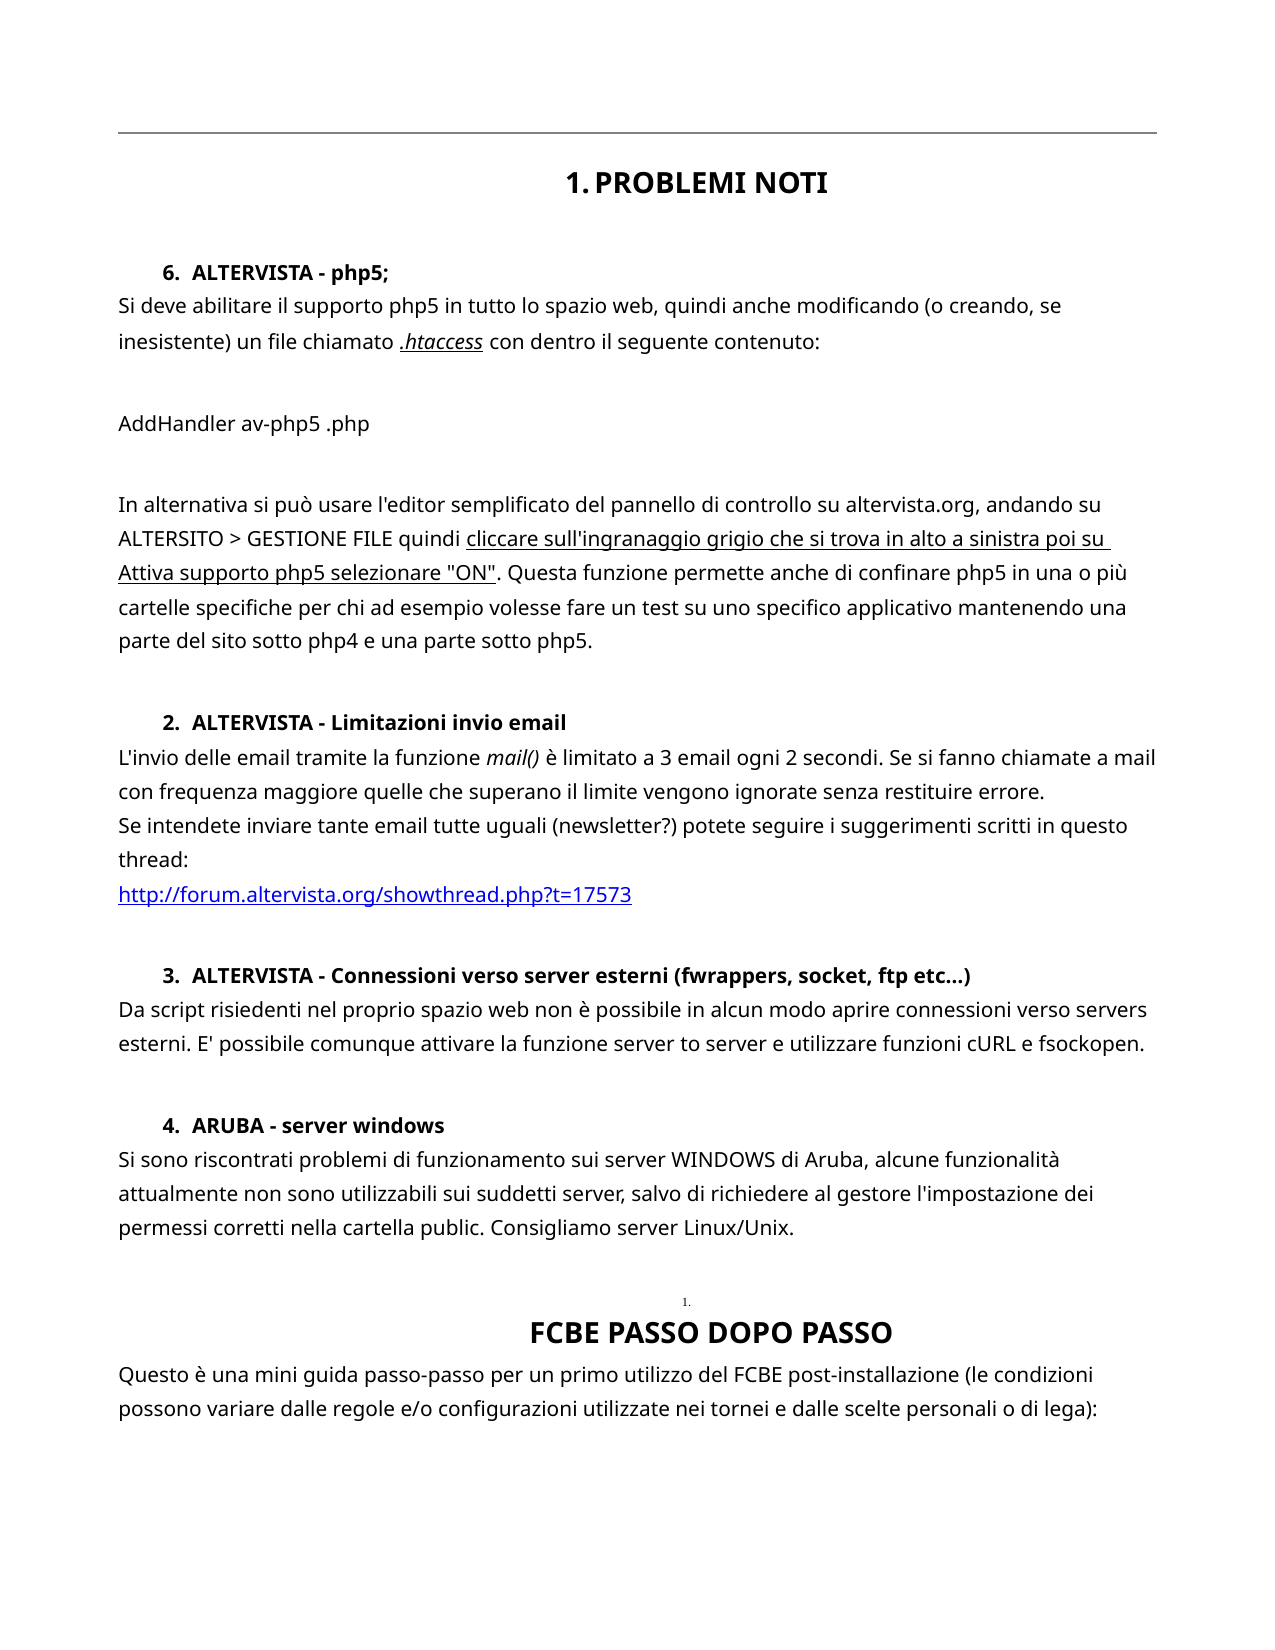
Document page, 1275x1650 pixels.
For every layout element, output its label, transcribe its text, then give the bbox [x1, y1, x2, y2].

text In alternativa si può usare l'editor semplificato del pannello di controllo su altervista.org, andando su ALTERSITO > GESTIONE FILE quindi cliccare sull'ingranaggio grigio che si trova in alto a sinistra poi su Attiva supporto php5 selezionare "ON". Questa funzione permette anche di confinare php5 in una o più cartelle specifiche per chi ad esempio volesse fare un test su uno specifico applicativo mantenendo una parte del sito sotto php4 e una parte sotto php5. [118, 490, 1157, 655]
text Questo è una mini guida passo-passo per un primo utilizzo del FCBE post-installazione (le condizioni possono variare dalle regole e/o configurazioni utilizzate nei tornei e dalle scelte personali o di lega): [118, 1360, 1157, 1422]
list ALTERVISTA - php5; [162, 258, 1157, 286]
subtitle PROBLEMI NOTI [236, 162, 1157, 202]
list ALTERVISTA - Limitazioni invio email [162, 708, 1157, 737]
subtitle FCBE PASSO DOPO PASSO [236, 1312, 1157, 1352]
text AddHandler av-php5 .php [118, 409, 1157, 437]
text http://forum.altervista.org/showthread.php?t=17573 [118, 880, 1157, 908]
text Si deve abilitare il supporto php5 in tutto lo spazio web, quindi anche modificando (o creando, se inesistente) un file chiamato .htaccess con dentro il seguente contenuto: [118, 292, 1157, 355]
text L'invio delle email tramite la funzione mail() è limitato a 3 email ogni 2 secondi. Se si fanno chiamate a mail con frequenza maggiore quelle che superano il limite vengono ignorate senza restituire errore. [118, 742, 1157, 806]
text Se intendete inviare tante email tutte uguali (newsletter?) potete seguire i suggerimenti scritti in questo thread: [118, 812, 1157, 874]
list ARUBA - server windows [162, 1111, 1157, 1139]
text Da script risiedenti nel proprio spazio web non è possibile in alcun modo aprire connessioni verso servers esterni. E' possibile comunque attivare la funzione server to server e utilizzare funzioni cURL e fsockopen. [118, 995, 1157, 1058]
list ALTERVISTA - Connessioni verso server esterni (fwrappers, socket, ftp etc…) [162, 961, 1157, 990]
text Si sono riscontrati problemi di funzionamento sui server WINDOWS di Aruba, alcune funzionalità attualmente non sono utilizzabili sui suddetti server, salvo di richiedere al gestore l'impostazione dei permessi corretti nella cartella public. Consigliamo server Linux/Unix. [118, 1145, 1157, 1242]
